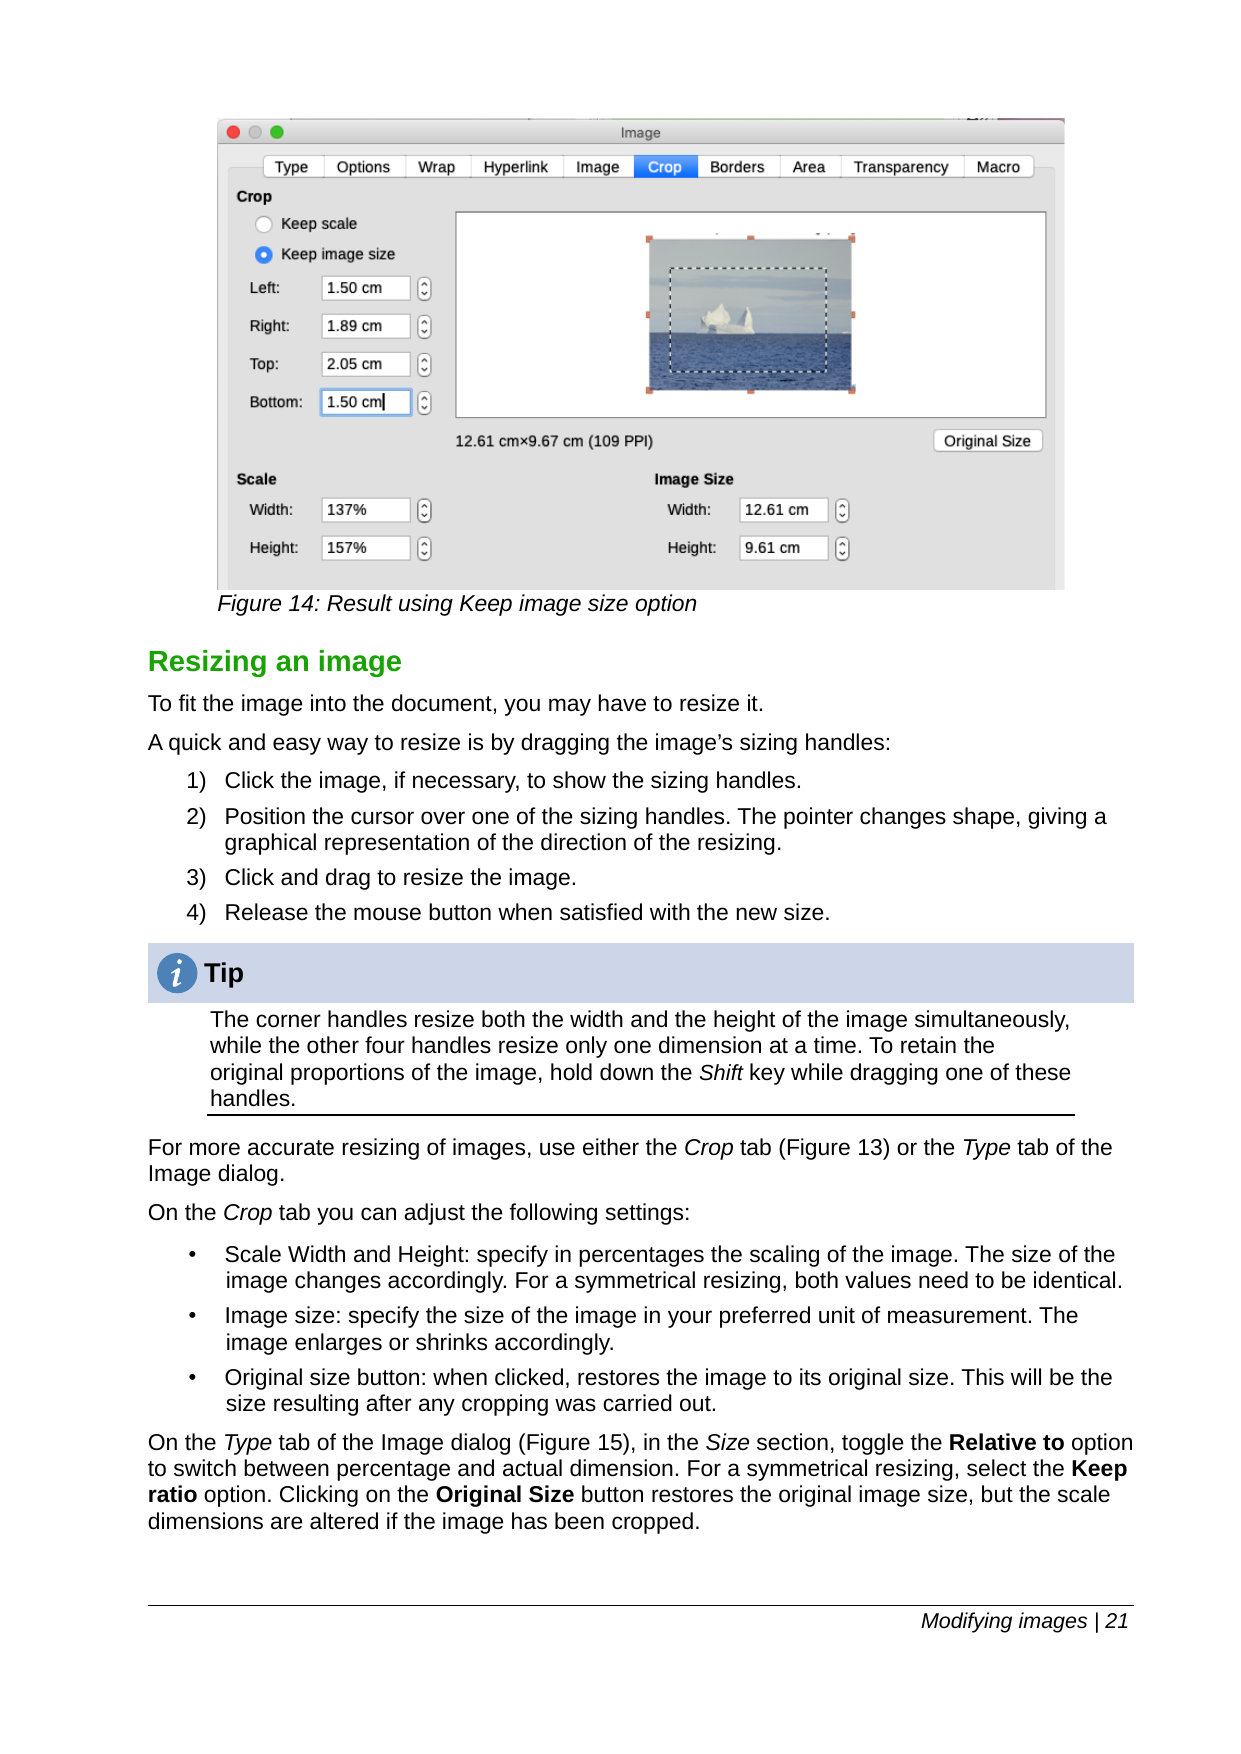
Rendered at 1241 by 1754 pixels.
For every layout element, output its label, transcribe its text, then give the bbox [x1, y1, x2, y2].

picture [217, 118, 1065, 590]
subtitle Tip [148, 943, 1134, 1003]
list On the Crop tab you can adjust the following settings: [148, 1199, 1134, 1226]
list Click and drag to resize the image. [207, 864, 1134, 891]
list Scale Width and Height: specify in percentages the scaling of the image. The size of the image changes accordingly. For a symmetrical resizing, both values need to be identical. [185, 1238, 1134, 1294]
list A quick and easy way to resize is by dragging the image’s sizing handles: [148, 728, 1134, 755]
text On the Type tab of the Image dialog (Figure 15), in the Size section, toggle the Relative to option to switch between percentage and actual dimension. For a symmetrical resizing, select the Keep ratio option. Clicking on the Original Size button restores the original image size, but the scale dimensions are altered if the image has been cropped. [148, 1428, 1134, 1534]
text For more accurate resizing of images, use either the Crop tab (Figure 13) or the Type tab of the Image dialog. [148, 1134, 1134, 1187]
text To fit the image into the document, you may have to resize it. [148, 690, 1134, 716]
text The corner handles resize both the width and the height of the image simultaneously, while the other four handles resize only one dimension at a time. To retain the original proportions of the image, hold down the Shift key while dragging one of these handles. [207, 1003, 1075, 1114]
list Click the image, if necessary, to show the sizing handles. [207, 767, 1134, 794]
list Release the mouse button when satisfied with the new size. [207, 899, 1134, 926]
list Position the cursor over one of the sizing handles. The pointer changes shape, giving a graphical representation of the direction of the resizing. [207, 803, 1134, 855]
subtitle Resizing an image [148, 644, 1134, 678]
list Original size button: when clicked, restores the image to its original size. This will be the size resulting after any cropping was carried out. [185, 1361, 1134, 1420]
list Image size: specify the size of the image in your preferred unit of measurement. The image enlarges or shrinks accordingly. [185, 1299, 1134, 1355]
text Figure 14: Result using Keep image size option [217, 590, 1064, 616]
